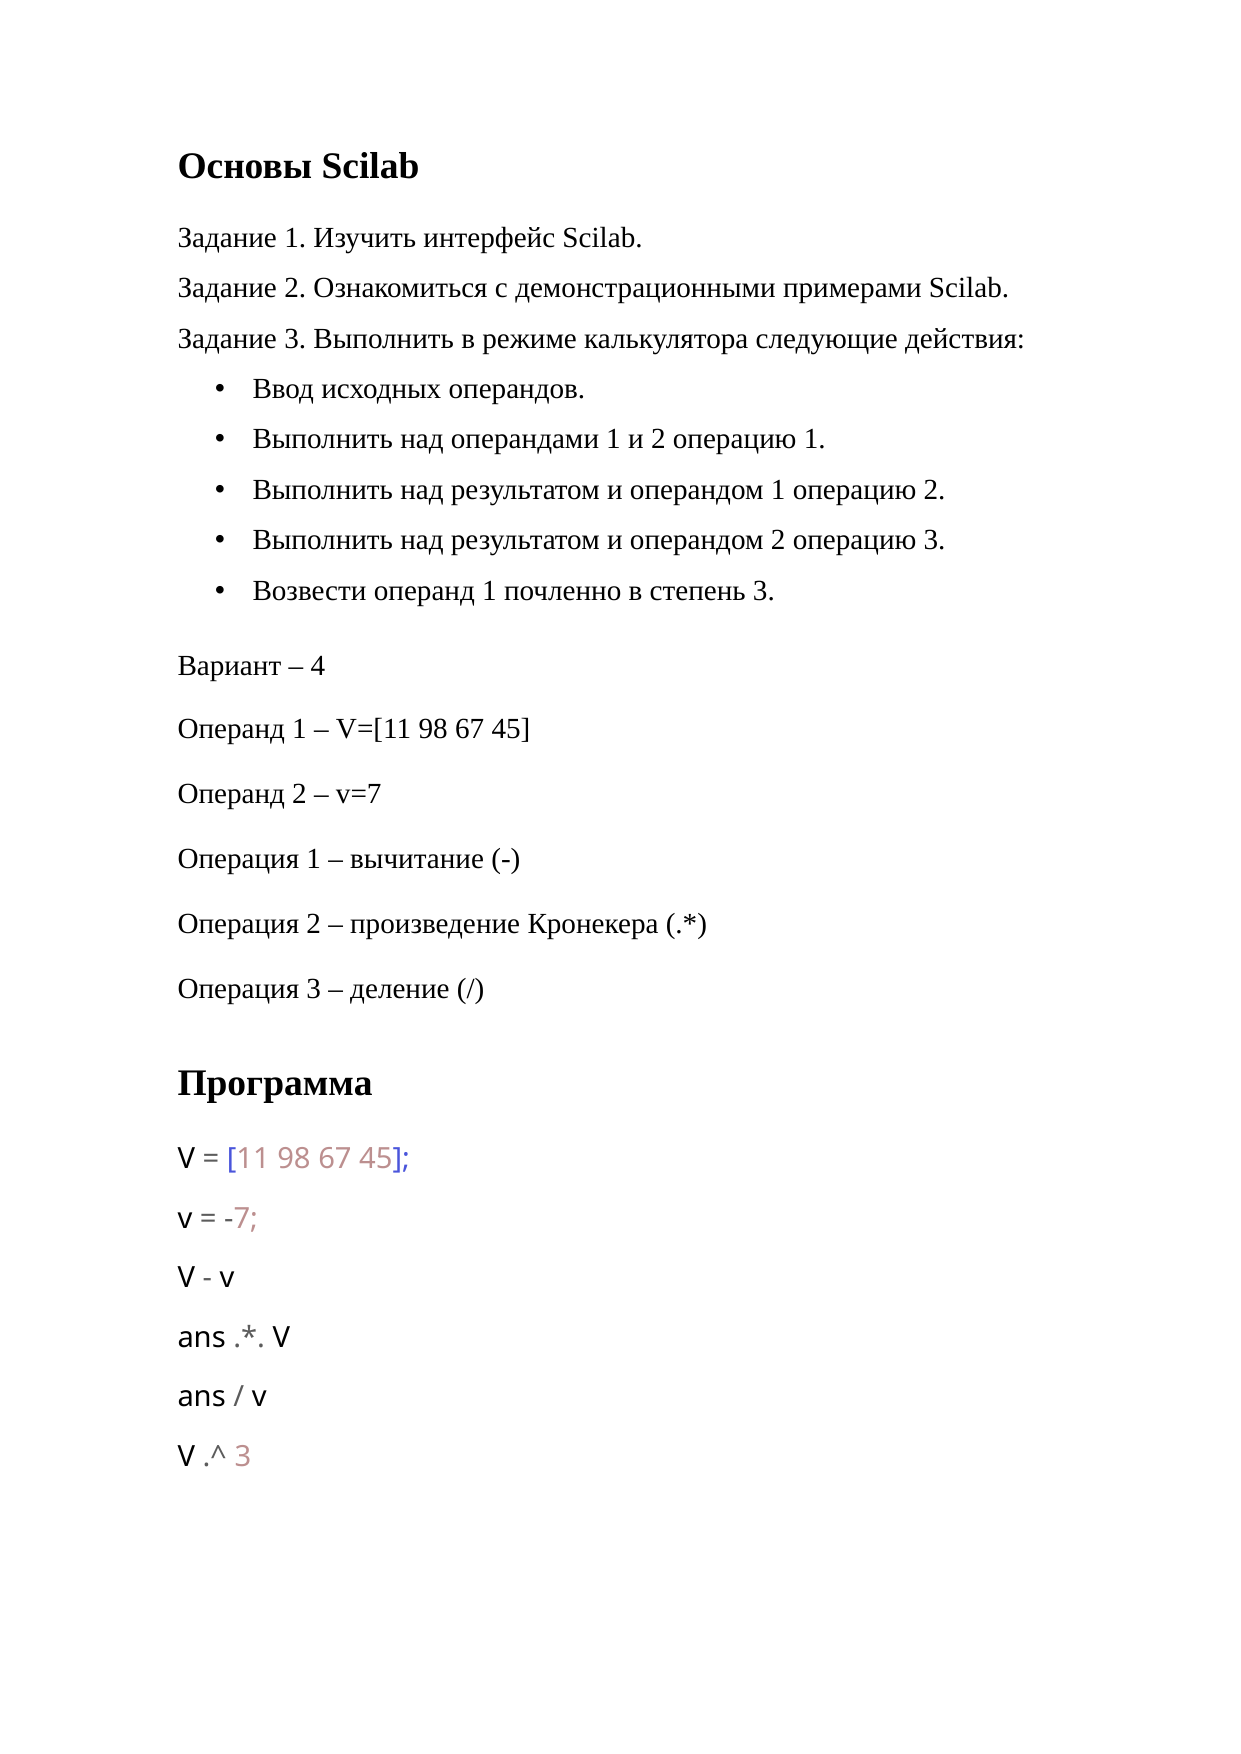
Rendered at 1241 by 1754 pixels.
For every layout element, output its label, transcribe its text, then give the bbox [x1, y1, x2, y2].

list Выполнить над результатом и операндом 1 операцию 2. [215, 472, 1152, 506]
text Задание 1. Изучить интерфейс Scilab. [177, 220, 1152, 254]
subtitle V .^ 3 [177, 1435, 1152, 1475]
subtitle ans / v [177, 1376, 1152, 1415]
list Выполнить над результатом и операндом 2 операцию 3. [215, 522, 1152, 556]
text Задание 3. Выполнить в режиме калькулятора следующие действия: [177, 321, 1152, 354]
subtitle V = [11 98 67 45]; [177, 1138, 1152, 1177]
text Операция 1 – вычитание (-) [177, 841, 1152, 874]
list Выполнить над операндами 1 и 2 операцию 1. [215, 422, 1152, 455]
subtitle Основы Scilab [177, 143, 1152, 186]
subtitle v = -7; [177, 1197, 1152, 1237]
subtitle ans .*. V [177, 1316, 1152, 1356]
text Операнд 1 – V=[11 98 67 45] [177, 711, 1152, 745]
subtitle V - v [177, 1257, 1152, 1296]
text Операция 3 – деление (/) [177, 971, 1152, 1004]
list Возвести операнд 1 почленно в степень 3. [215, 573, 1152, 607]
list Ввод исходных операндов. [215, 371, 1152, 405]
text Задание 2. Ознакомиться с демонстрационными примерами Scilab. [177, 271, 1152, 304]
subtitle Программа [177, 1061, 1152, 1104]
text Операция 2 – произведение Кронекера (.*) [177, 906, 1152, 939]
subtitle Вариант – 4 [177, 648, 1152, 682]
text Операнд 2 – v=7 [177, 776, 1152, 809]
